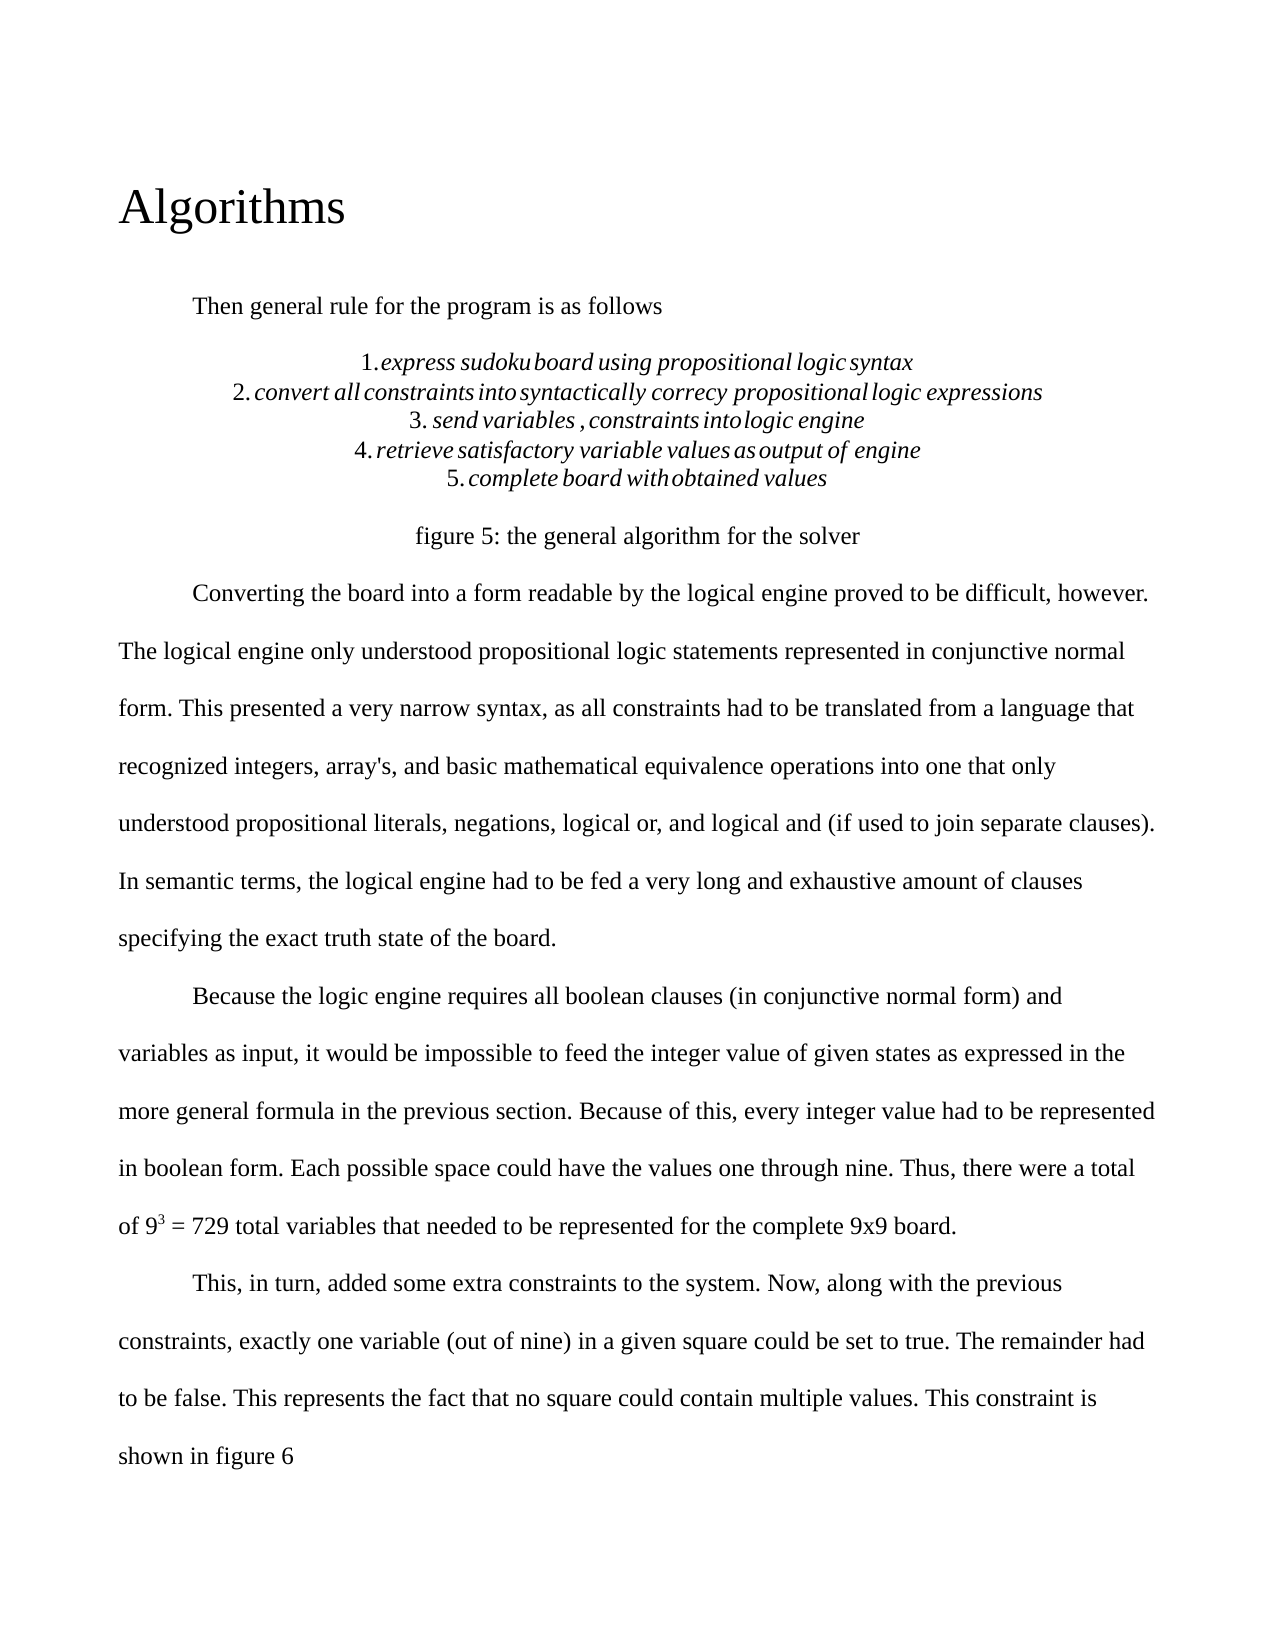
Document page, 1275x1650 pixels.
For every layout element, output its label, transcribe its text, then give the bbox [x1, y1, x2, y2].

text Then general rule for the program is as follows [118, 291, 1157, 320]
text Converting the board into a form readable by the logical engine proved to be difficult, however. [118, 578, 1157, 607]
text Algorithms [118, 176, 1157, 234]
text Because the logic engine requires all boolean clauses (in conjunctive normal form) and variables as input, it would be impossible to feed the integer value of given states as expressed in the more general formula in the previous section. Because of this, every integer value had to be represented in boolean form. Each possible space could have the values one through nine. Thus, there were a total of 93 = 729 total variables that needed to be represented for the complete 9x9 board. [118, 981, 1157, 1239]
text figure 5: the general algorithm for the solver [118, 521, 1157, 549]
text The logical engine only understood propositional logic statements represented in conjunctive normal form. This presented a very narrow syntax, as all constraints had to be translated from a language that recognized integers, array's, and basic mathematical equivalence operations into one that only understood propositional literals, negations, logical or, and logical and (if used to join separate clauses). In semantic terms, the logical engine had to be fed a very long and exhaustive amount of clauses specifying the exact truth state of the board. [118, 636, 1157, 952]
text This, in turn, added some extra constraints to the system. Now, along with the previous constraints, exactly one variable (out of nine) in a given square could be set to true. The remainder had to be false. This represents the fact that no square could contain multiple values. This constraint is shown in figure 6 [118, 1268, 1157, 1469]
